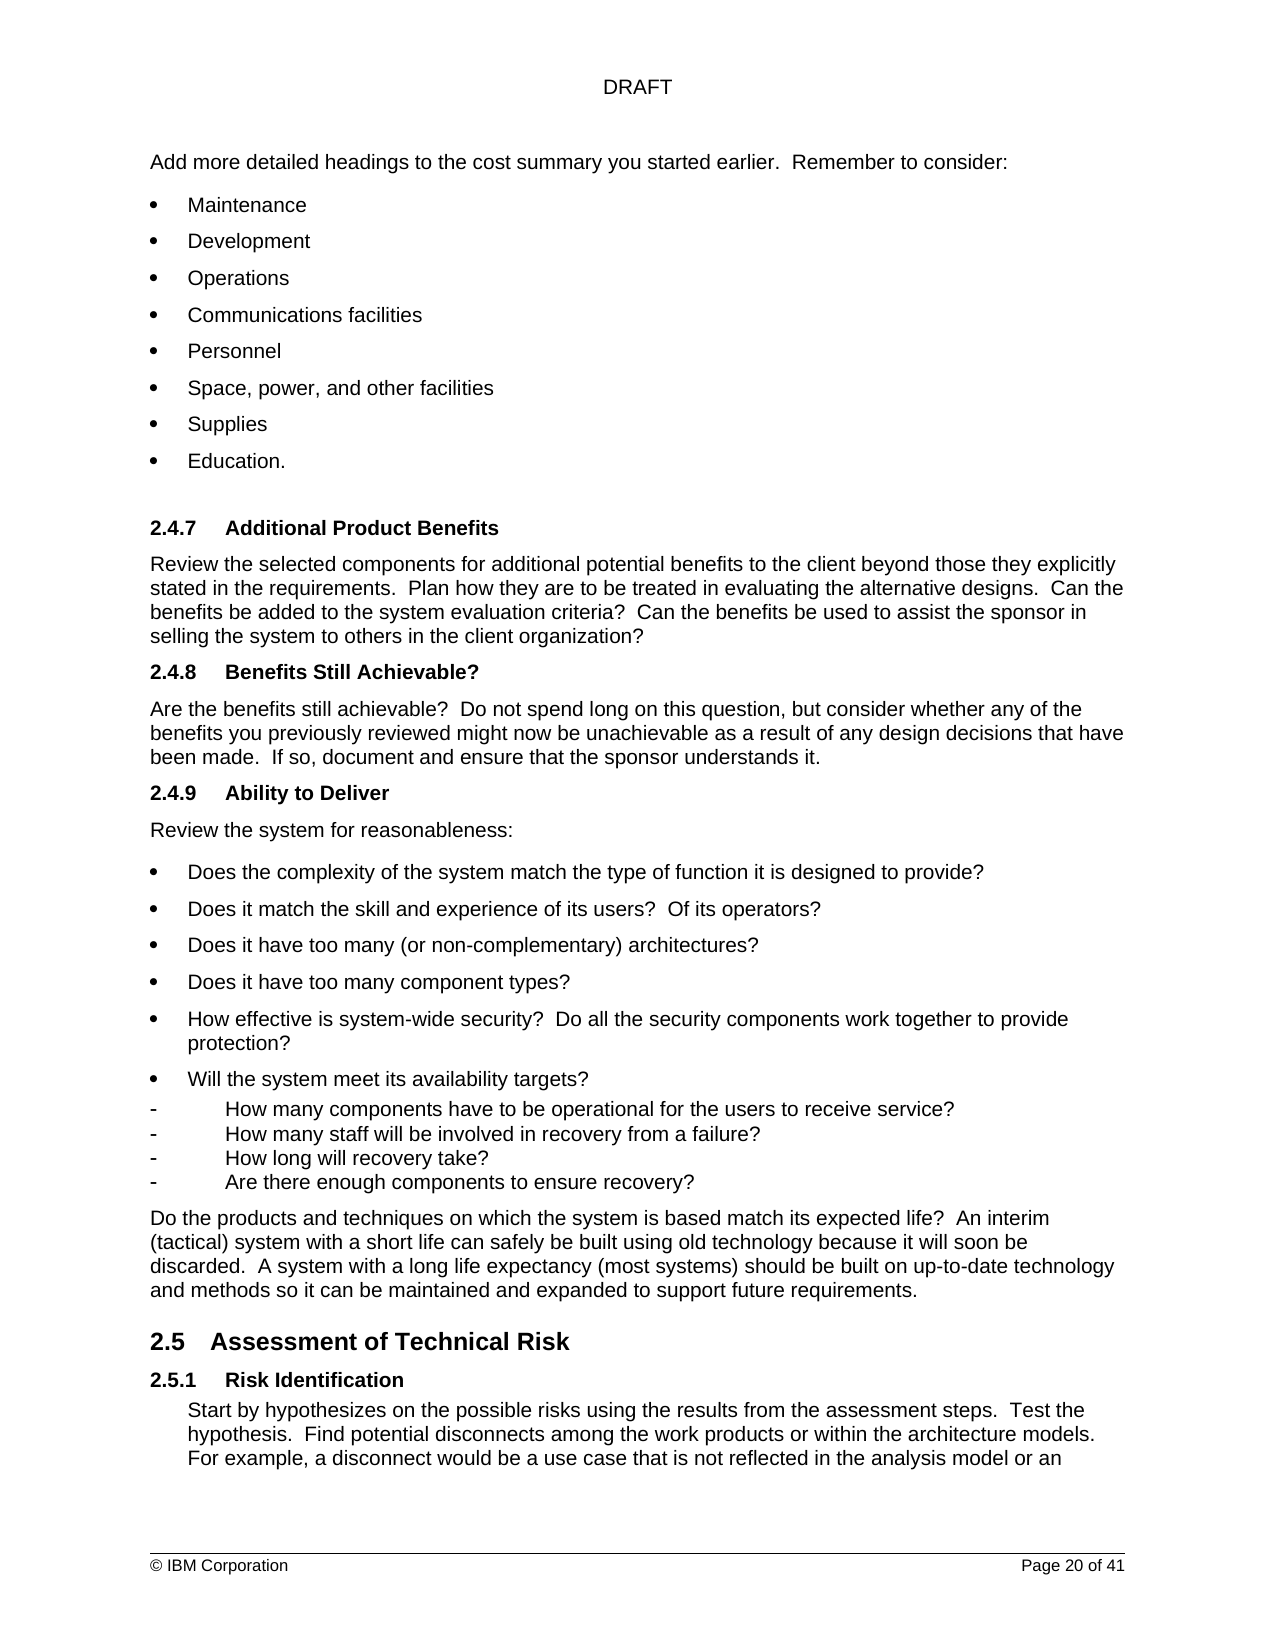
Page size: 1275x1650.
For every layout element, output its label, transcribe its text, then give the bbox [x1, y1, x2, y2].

list How effective is system-wide security? Do all the security components work together to provide protection? [150, 1006, 1125, 1054]
list Supplies [150, 412, 1125, 436]
subtitle Ability to Deliver [150, 781, 1125, 805]
list Does the complexity of the system match the type of function it is designed to provide? [150, 860, 1125, 884]
list Does it have too many (or non-complementary) architectures? [150, 933, 1125, 957]
list How many components have to be operational for the users to receive service? [150, 1097, 1125, 1121]
list Operations [150, 266, 1125, 290]
list Are there enough components to ensure recovery? [150, 1169, 1125, 1193]
list How many staff will be involved in recovery from a failure? [150, 1121, 1125, 1145]
list Does it match the skill and experience of its users? Of its operators? [150, 897, 1125, 921]
list Will the system meet its availability targets? [150, 1067, 1125, 1091]
list Start by hypothesizes on the possible risks using the results from the assessment steps. Test the hypothesis. Find potential disconnects among the work products or within the architecture models. For example, a disconnect would be a use case that is not reflected in the analysis model or an [150, 1398, 1125, 1470]
text Do the products and techniques on which the system is based match its expected life? An interim (tactical) system with a short life can safely be built using old technology because it will soon be discarded. A system with a long life expectancy (most systems) should be built on up-to-date technology and methods so it can be maintained and expanded to support future requirements. [150, 1206, 1125, 1302]
text Review the selected components for additional potential benefits to the client beyond those they explicitly stated in the requirements. Plan how they are to be treated in evaluating the alternative designs. Can the benefits be added to the system evaluation criteria? Can the benefits be used to assist the sponsor in selling the system to others in the client organization? [150, 552, 1125, 648]
subtitle Additional Product Benefits [150, 515, 1125, 539]
list How long will recovery take? [150, 1145, 1125, 1169]
list Space, power, and other facilities [150, 376, 1125, 399]
list Education. [150, 449, 1125, 473]
list Personnel [150, 339, 1125, 363]
text Review the system for reasonableness: [150, 817, 1125, 841]
subtitle Risk Identification [150, 1368, 1125, 1392]
subtitle Benefits Still Achievable? [150, 660, 1125, 684]
list Maintenance [150, 193, 1125, 217]
subtitle Assessment of Technical Risk [150, 1327, 1125, 1356]
list Communications facilities [150, 302, 1125, 326]
list Does it have too many component types? [150, 970, 1125, 994]
list Development [150, 229, 1125, 253]
text Are the benefits still achievable? Do not spend long on this question, but consider whether any of the benefits you previously reviewed might now be unachievable as a result of any design decisions that have been made. If so, document and ensure that the sponsor understands it. [150, 697, 1125, 768]
text Add more detailed headings to the cost summary you started earlier. Remember to consider: [150, 150, 1125, 174]
